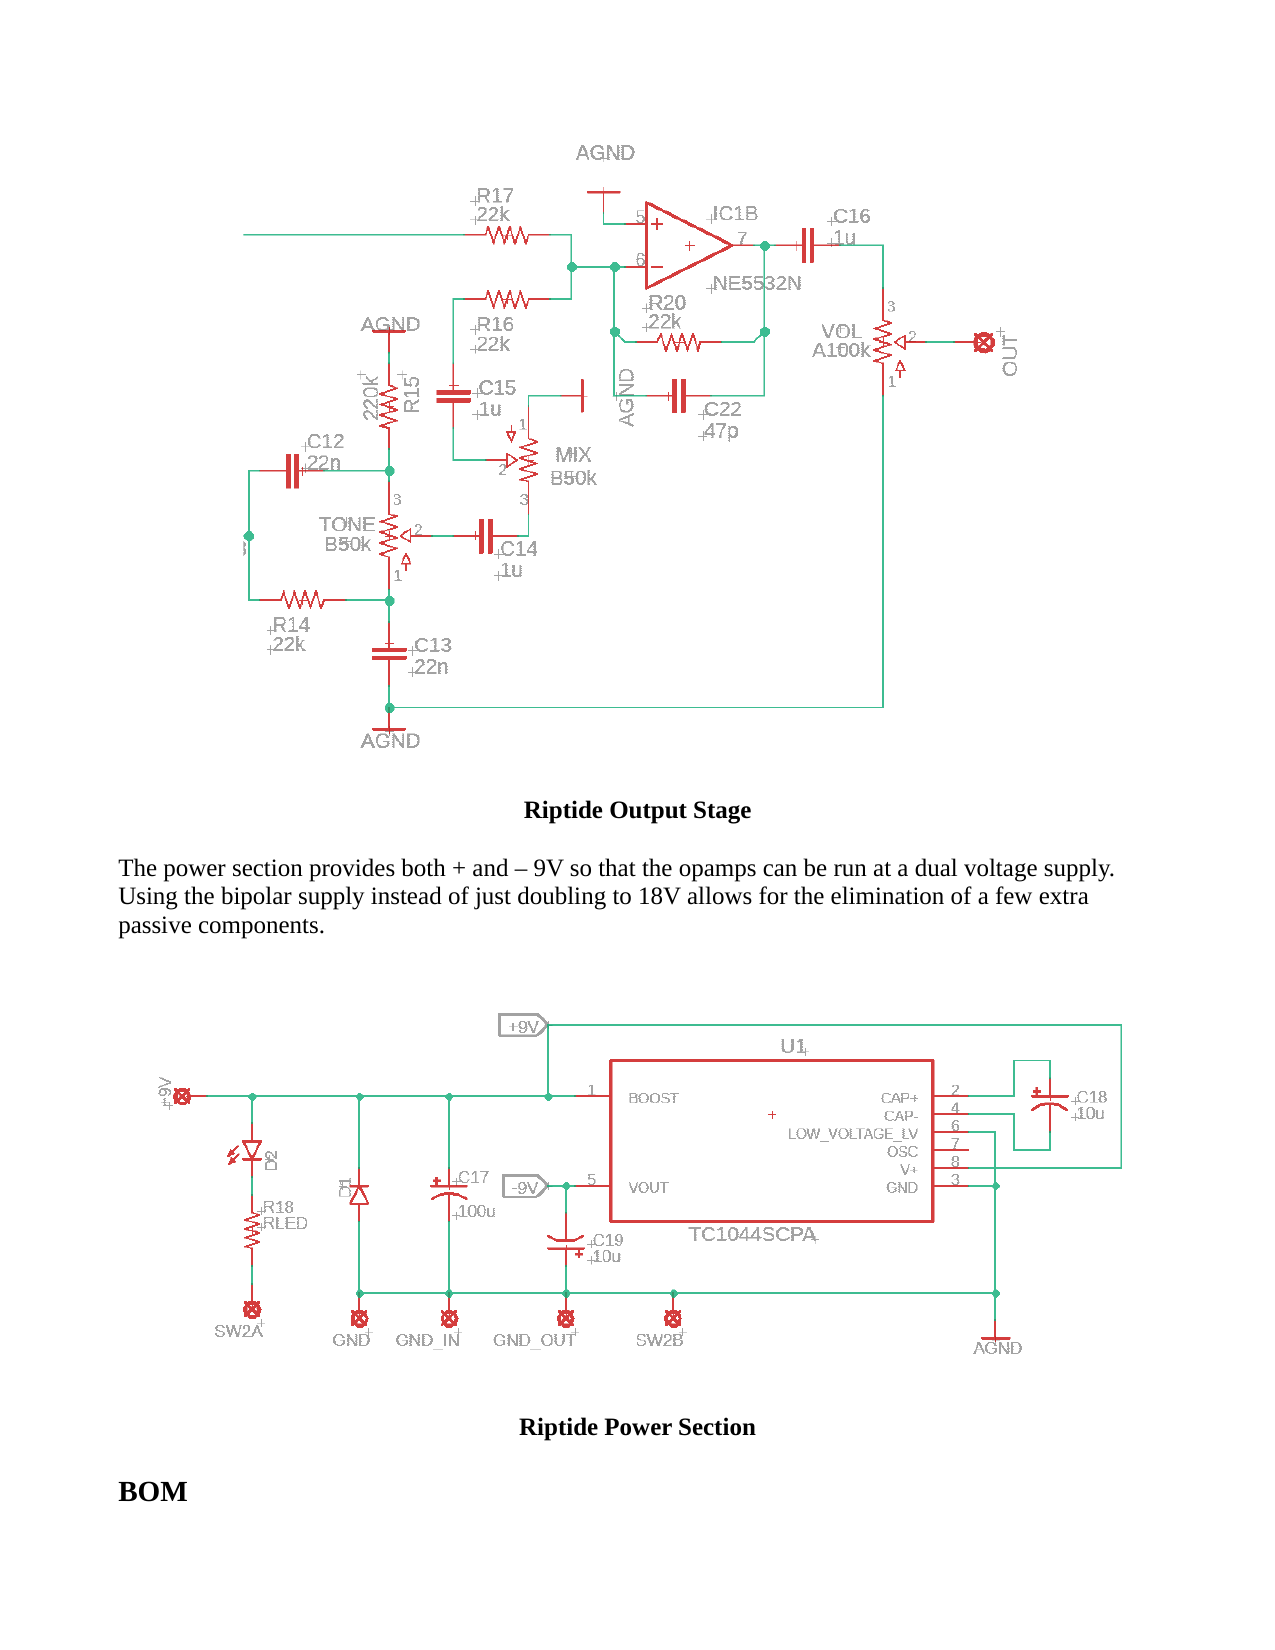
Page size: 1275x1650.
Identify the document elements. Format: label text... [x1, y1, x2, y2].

text The power section provides both + and – 9V so that the opamps can be run at a dual voltage supply. Using the bipolar supply instead of just doubling to 18V allows for the elimination of a few extra passive components. [118, 853, 1157, 939]
picture [129, 967, 1145, 1383]
text Riptide Output Stage [118, 795, 1157, 824]
text BOM [118, 1474, 1157, 1507]
picture [243, 118, 1032, 767]
text Riptide Power Section [118, 1412, 1157, 1440]
